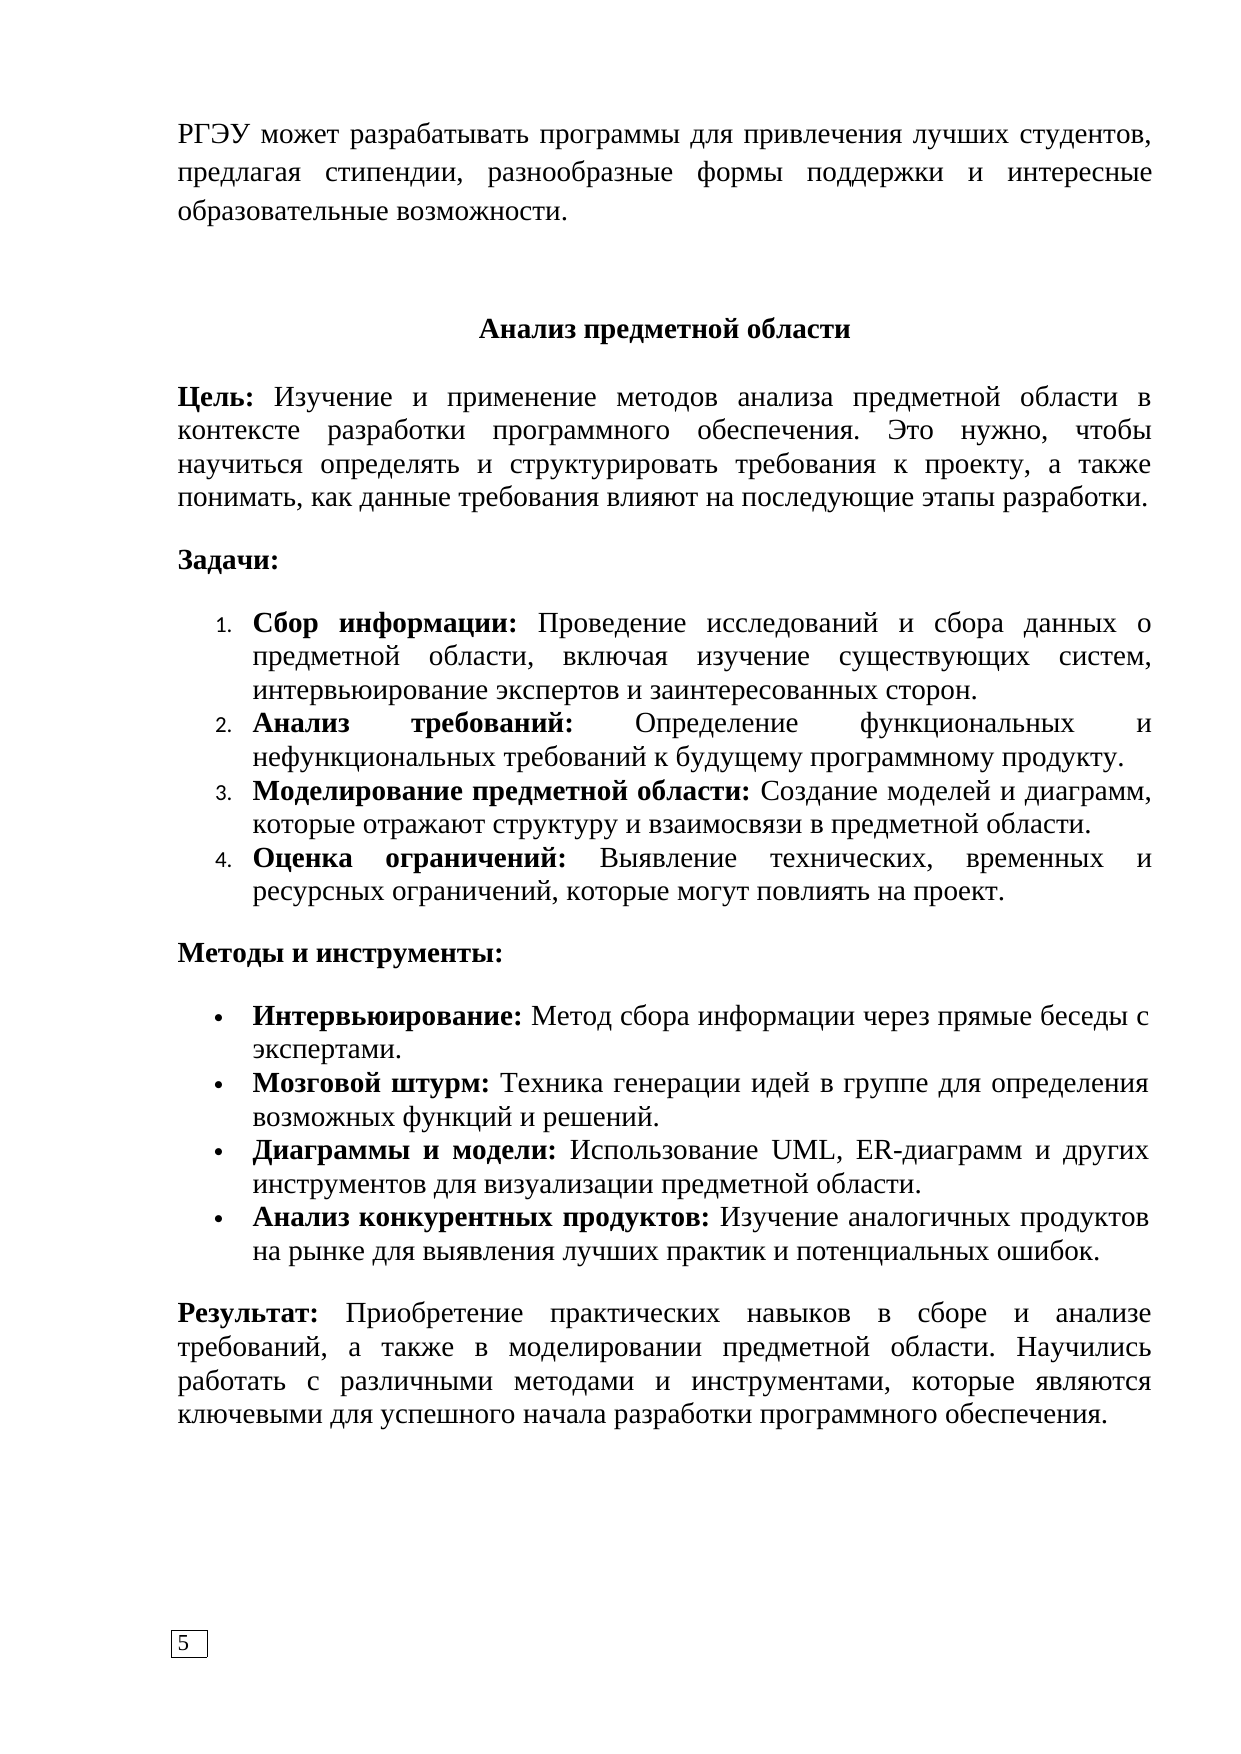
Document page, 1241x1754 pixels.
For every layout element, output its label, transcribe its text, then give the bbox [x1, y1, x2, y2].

list Диаграммы и модели: Использование UML, ER-диаграмм и других инструментов для визуализации предметной области. [215, 1132, 1152, 1199]
list Анализ требований: Определение функциональных и нефункциональных требований к будущему программному продукту. [215, 706, 1152, 773]
subtitle Анализ предметной области [227, 311, 1102, 345]
list Моделирование предметной области: Создание моделей и диаграмм, которые отражают структуру и взаимосвязи в предметной области. [215, 773, 1152, 840]
text Цель: Изучение и применение методов анализа предметной области в контексте разработки программного обеспечения. Это нужно, чтобы научиться определять и структурировать требования к проекту, а также понимать, как данные требования влияют на последующие этапы разработки. [177, 379, 1152, 513]
subtitle Методы и инструменты: [177, 935, 1163, 969]
list Интервьюирование: Метод сбора информации через прямые беседы с экспертами. [215, 998, 1152, 1065]
list Мозговой штурм: Техника генерации идей в группе для определения возможных функций и решений. [215, 1065, 1152, 1132]
subtitle Задачи: [177, 542, 1163, 576]
list Сбор информации: Проведение исследований и сбора данных о предметной области, включая изучение существующих систем, интервьюирование экспертов и заинтересованных сторон. [215, 605, 1152, 706]
text Результат: Приобретение практических навыков в сборе и анализе требований, а также в моделировании предметной области. Научились работать с различными методами и инструментами, которые являются ключевыми для успешного начала разработки программного обеспечения. [177, 1296, 1152, 1430]
text РГЭУ может разрабатывать программы для привлечения лучших студентов, предлагая стипендии, разнообразные формы поддержки и интересные образовательные возможности. [177, 116, 1152, 227]
list Анализ конкурентных продуктов: Изучение аналогичных продуктов на рынке для выявления лучших практик и потенциальных ошибок. [215, 1199, 1152, 1267]
list Оценка ограничений: Выявление технических, временных и ресурсных ограничений, которые могут повлиять на проект. [215, 840, 1152, 907]
